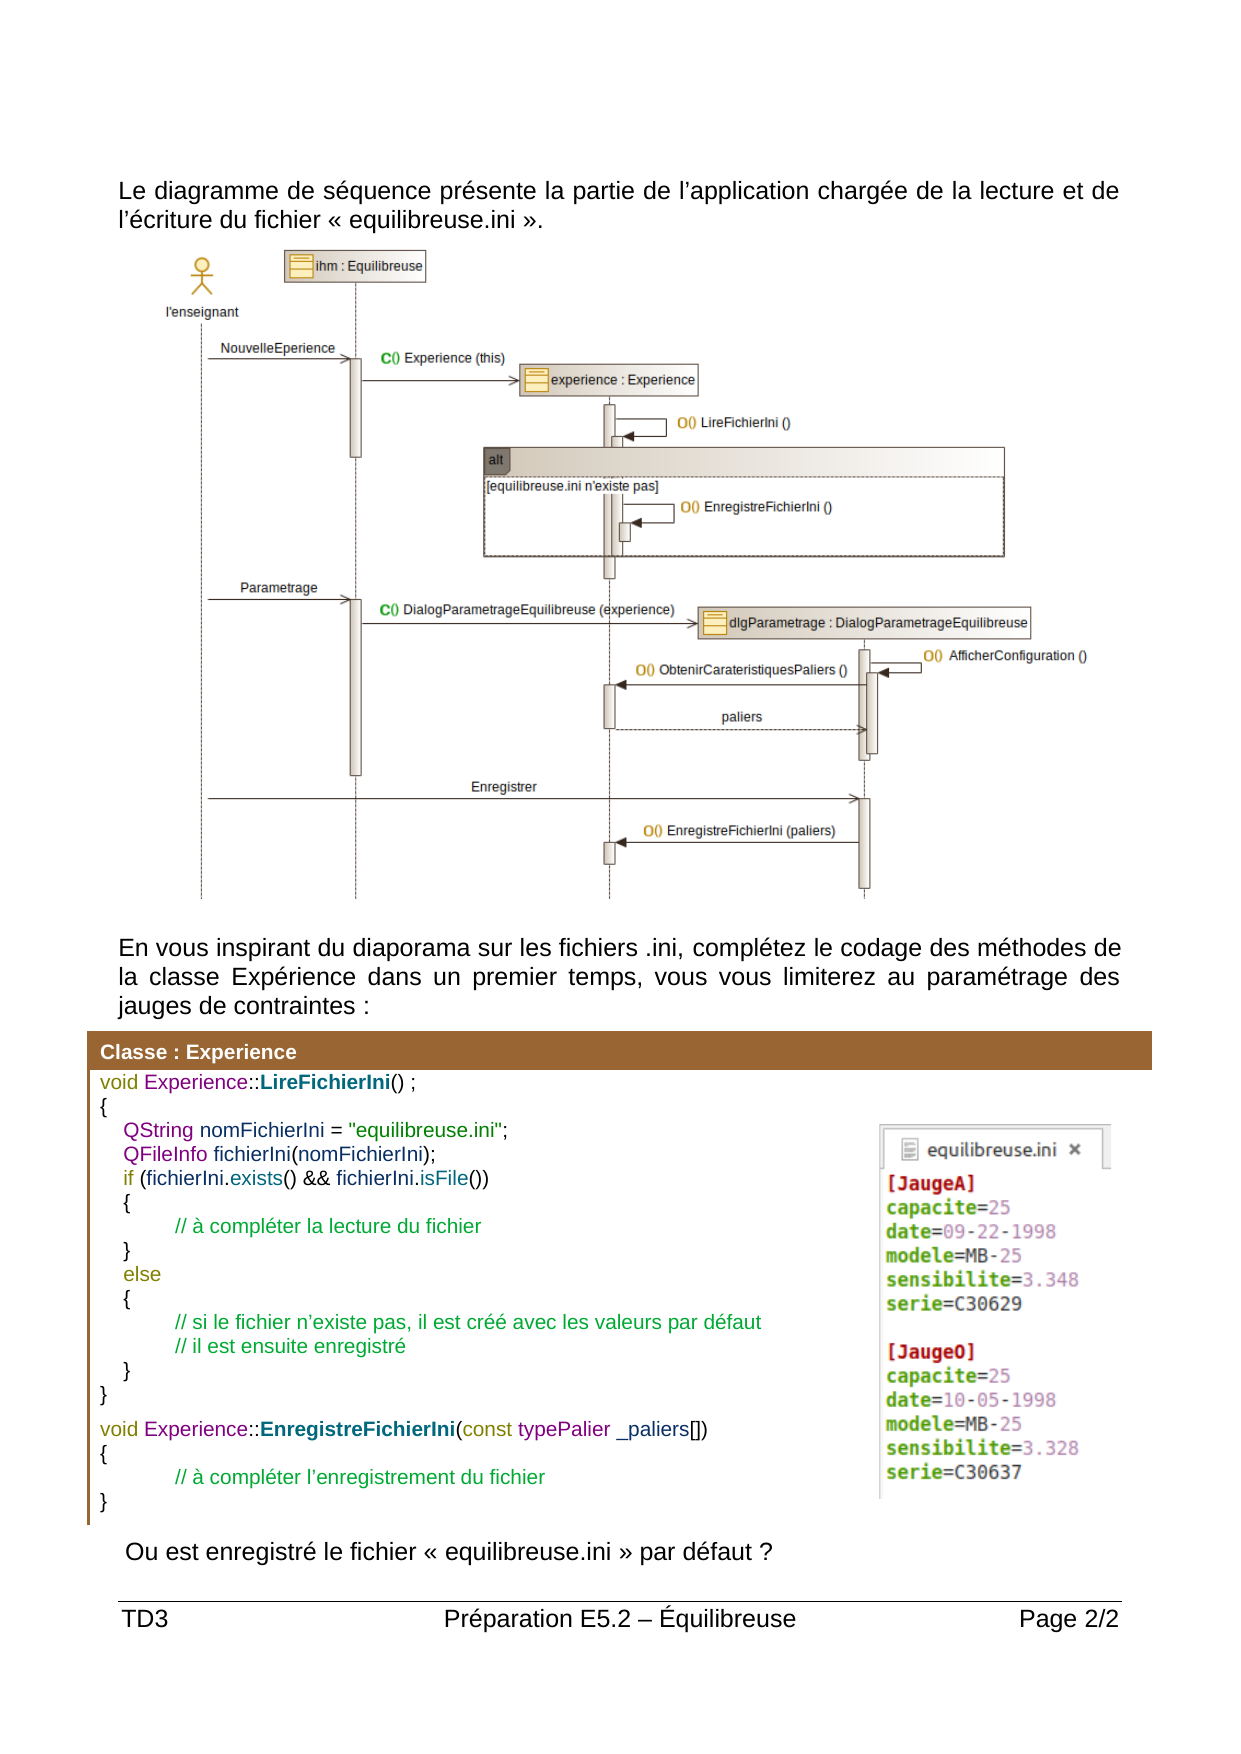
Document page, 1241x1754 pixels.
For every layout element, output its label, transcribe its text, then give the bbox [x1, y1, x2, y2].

table_cell void Experience::LireFichierIni() ; { QString nomFichierIni = "equilibreuse.ini"; QFileInfo fichierIni(nomFichierIni); if (fichierIni.exists() && fichierIni.isFile()) { // à compléter la lecture du fichier } else { // si le fichier n’existe pas, il est créé avec les valeurs par défaut // il est ensuite enregistré } } void Experience::EnregistreFichierIni(const typePalier _paliers[]) { // à compléter l’enregistrement du fichier } [90, 1070, 1152, 1525]
table_header Classe : Experience [90, 1034, 1152, 1070]
text Ou est enregistré le fichier « equilibreuse.ini » par défaut ? [118, 1537, 1122, 1565]
text Le diagramme de séquence présente la partie de l’application chargée de la lecture et de l’écriture du fichier « equilibreuse.ini ». [118, 176, 1122, 234]
picture [132, 239, 1108, 899]
text En vous inspirant du diaporama sur les fichiers .ini, complétez le codage des méthodes de la classe Expérience dans un premier temps, vous vous limiterez au paramétrage des jauges de contraintes : [118, 933, 1122, 1019]
picture [879, 1124, 1112, 1499]
